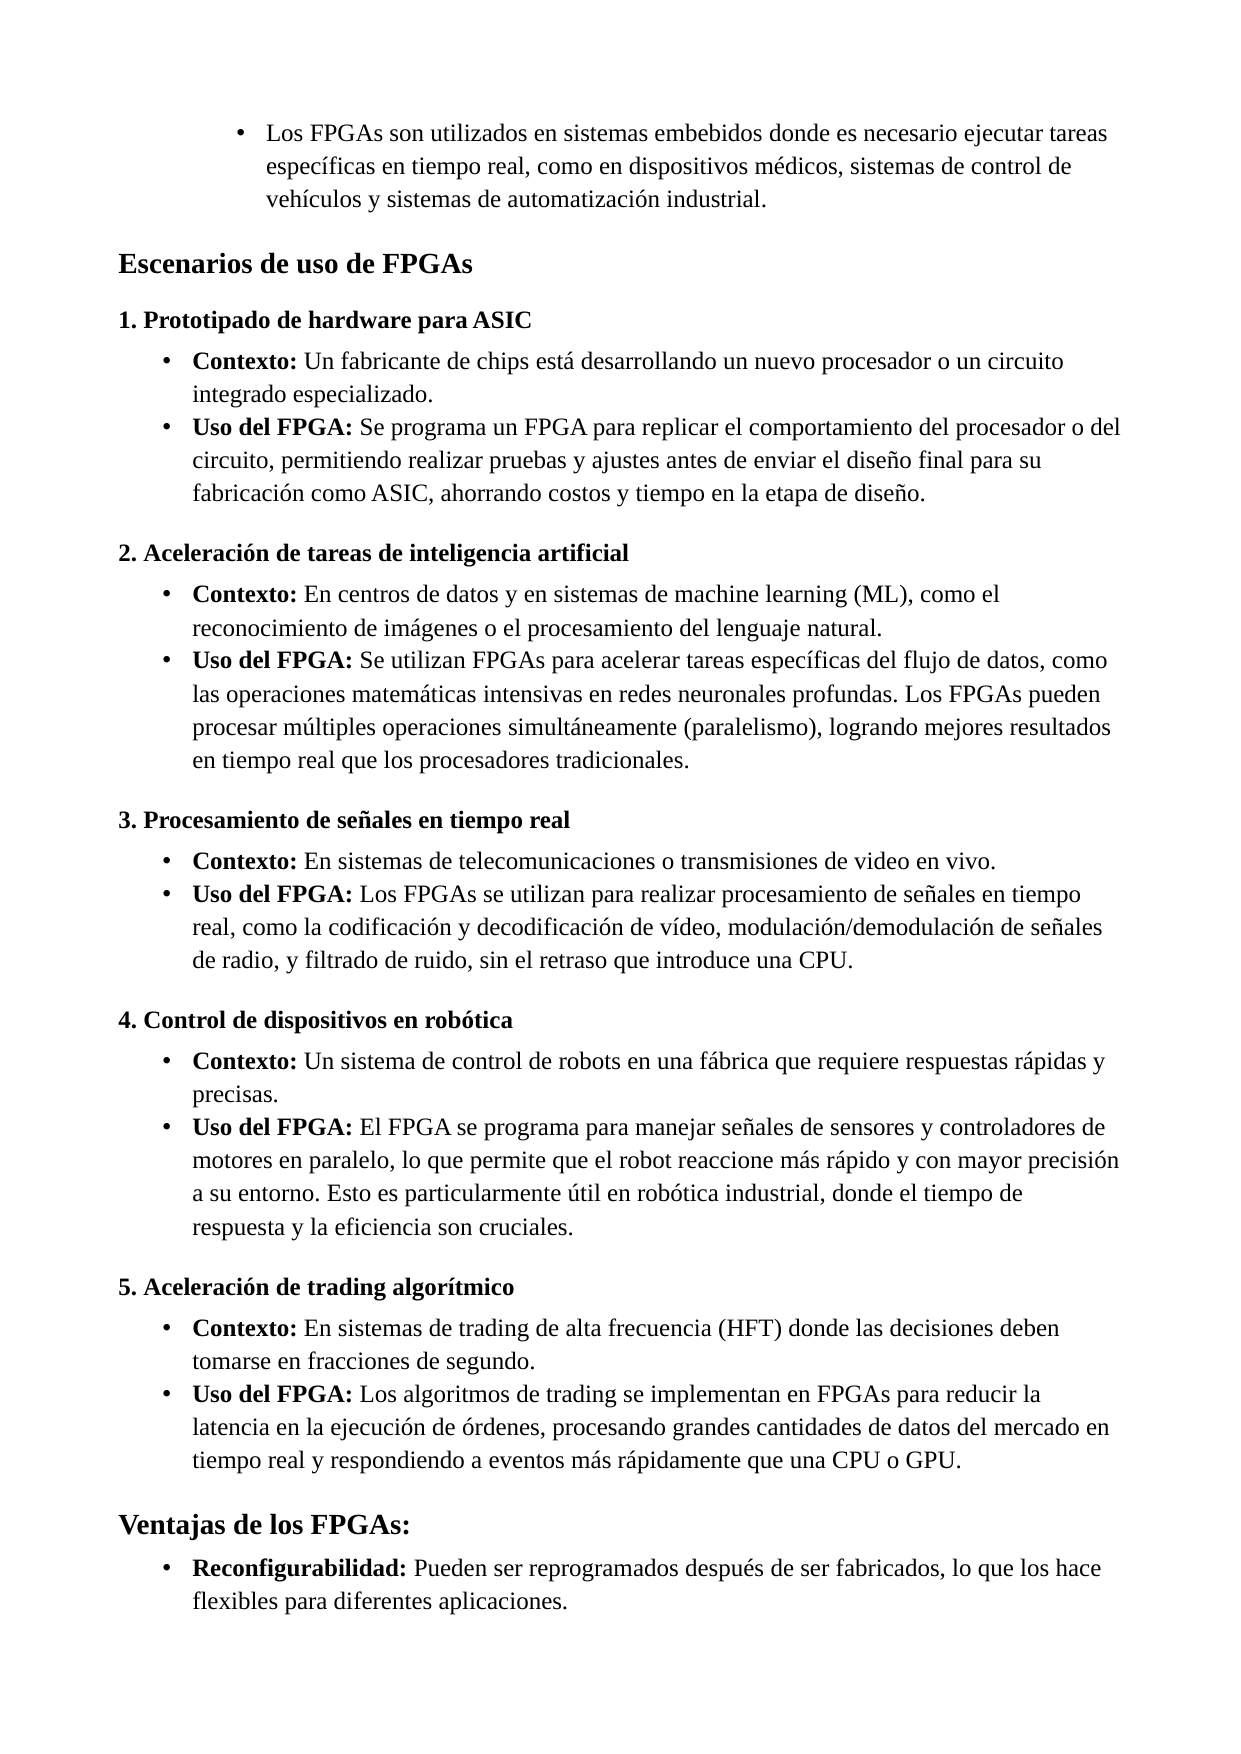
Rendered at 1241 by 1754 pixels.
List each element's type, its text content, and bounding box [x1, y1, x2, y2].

list Contexto: Un fabricante de chips está desarrollando un nuevo procesador o un circuito integrado especializado. [162, 346, 1122, 408]
list Contexto: En sistemas de trading de alta frecuencia (HFT) donde las decisiones deben tomarse en fracciones de segundo. [162, 1313, 1122, 1375]
list Uso del FPGA: El FPGA se programa para manejar señales de sensores y controladores de motores en paralelo, lo que permite que el robot reaccione más rápido y con mayor precisión a su entorno. Esto es particularmente útil en robótica industrial, donde el tiempo de respuesta y la eficiencia son cruciales. [162, 1112, 1122, 1240]
list Contexto: Un sistema de control de robots en una fábrica que requiere respuestas rápidas y precisas. [162, 1046, 1122, 1108]
subtitle 5. Aceleración de trading algorítmico [118, 1272, 1122, 1300]
subtitle 4. Control de dispositivos en robótica [118, 1005, 1122, 1034]
list Reconfigurabilidad: Pueden ser reprogramados después de ser fabricados, lo que los hace flexibles para diferentes aplicaciones. [162, 1553, 1122, 1615]
list Uso del FPGA: Se programa un FPGA para replicar el comportamiento del procesador o del circuito, permitiendo realizar pruebas y ajustes antes de enviar el diseño final para su fabricación como ASIC, ahorrando costos y tiempo en la etapa de diseño. [162, 412, 1122, 507]
subtitle Ventajas de los FPGAs: [118, 1507, 1122, 1541]
list Uso del FPGA: Los algoritmos de trading se implementan en FPGAs para reducir la latencia en la ejecución de órdenes, procesando grandes cantidades de datos del mercado en tiempo real y respondiendo a eventos más rápidamente que una CPU o GPU. [162, 1379, 1122, 1474]
list Los FPGAs son utilizados en sistemas embebidos donde es necesario ejecutar tareas específicas en tiempo real, como en dispositivos médicos, sistemas de control de vehículos y sistemas de automatización industrial. [236, 118, 1122, 213]
subtitle 1. Prototipado de hardware para ASIC [118, 305, 1122, 334]
list Uso del FPGA: Se utilizan FPGAs para acelerar tareas específicas del flujo de datos, como las operaciones matemáticas intensivas en redes neuronales profundas. Los FPGAs pueden procesar múltiples operaciones simultáneamente (paralelismo), logrando mejores resultados en tiempo real que los procesadores tradicionales. [162, 646, 1122, 773]
subtitle 3. Procesamiento de señales en tiempo real [118, 805, 1122, 833]
subtitle 2. Aceleración de tareas de inteligencia artificial [118, 538, 1122, 567]
subtitle Escenarios de uso de FPGAs [118, 246, 1122, 280]
list Uso del FPGA: Los FPGAs se utilizan para realizar procesamiento de señales en tiempo real, como la codificación y decodificación de vídeo, modulación/demodulación de señales de radio, y filtrado de ruido, sin el retraso que introduce una CPU. [162, 879, 1122, 974]
list Contexto: En centros de datos y en sistemas de machine learning (ML), como el reconocimiento de imágenes o el procesamiento del lenguaje natural. [162, 579, 1122, 641]
list Contexto: En sistemas de telecomunicaciones o transmisiones de video en vivo. [162, 846, 1122, 875]
